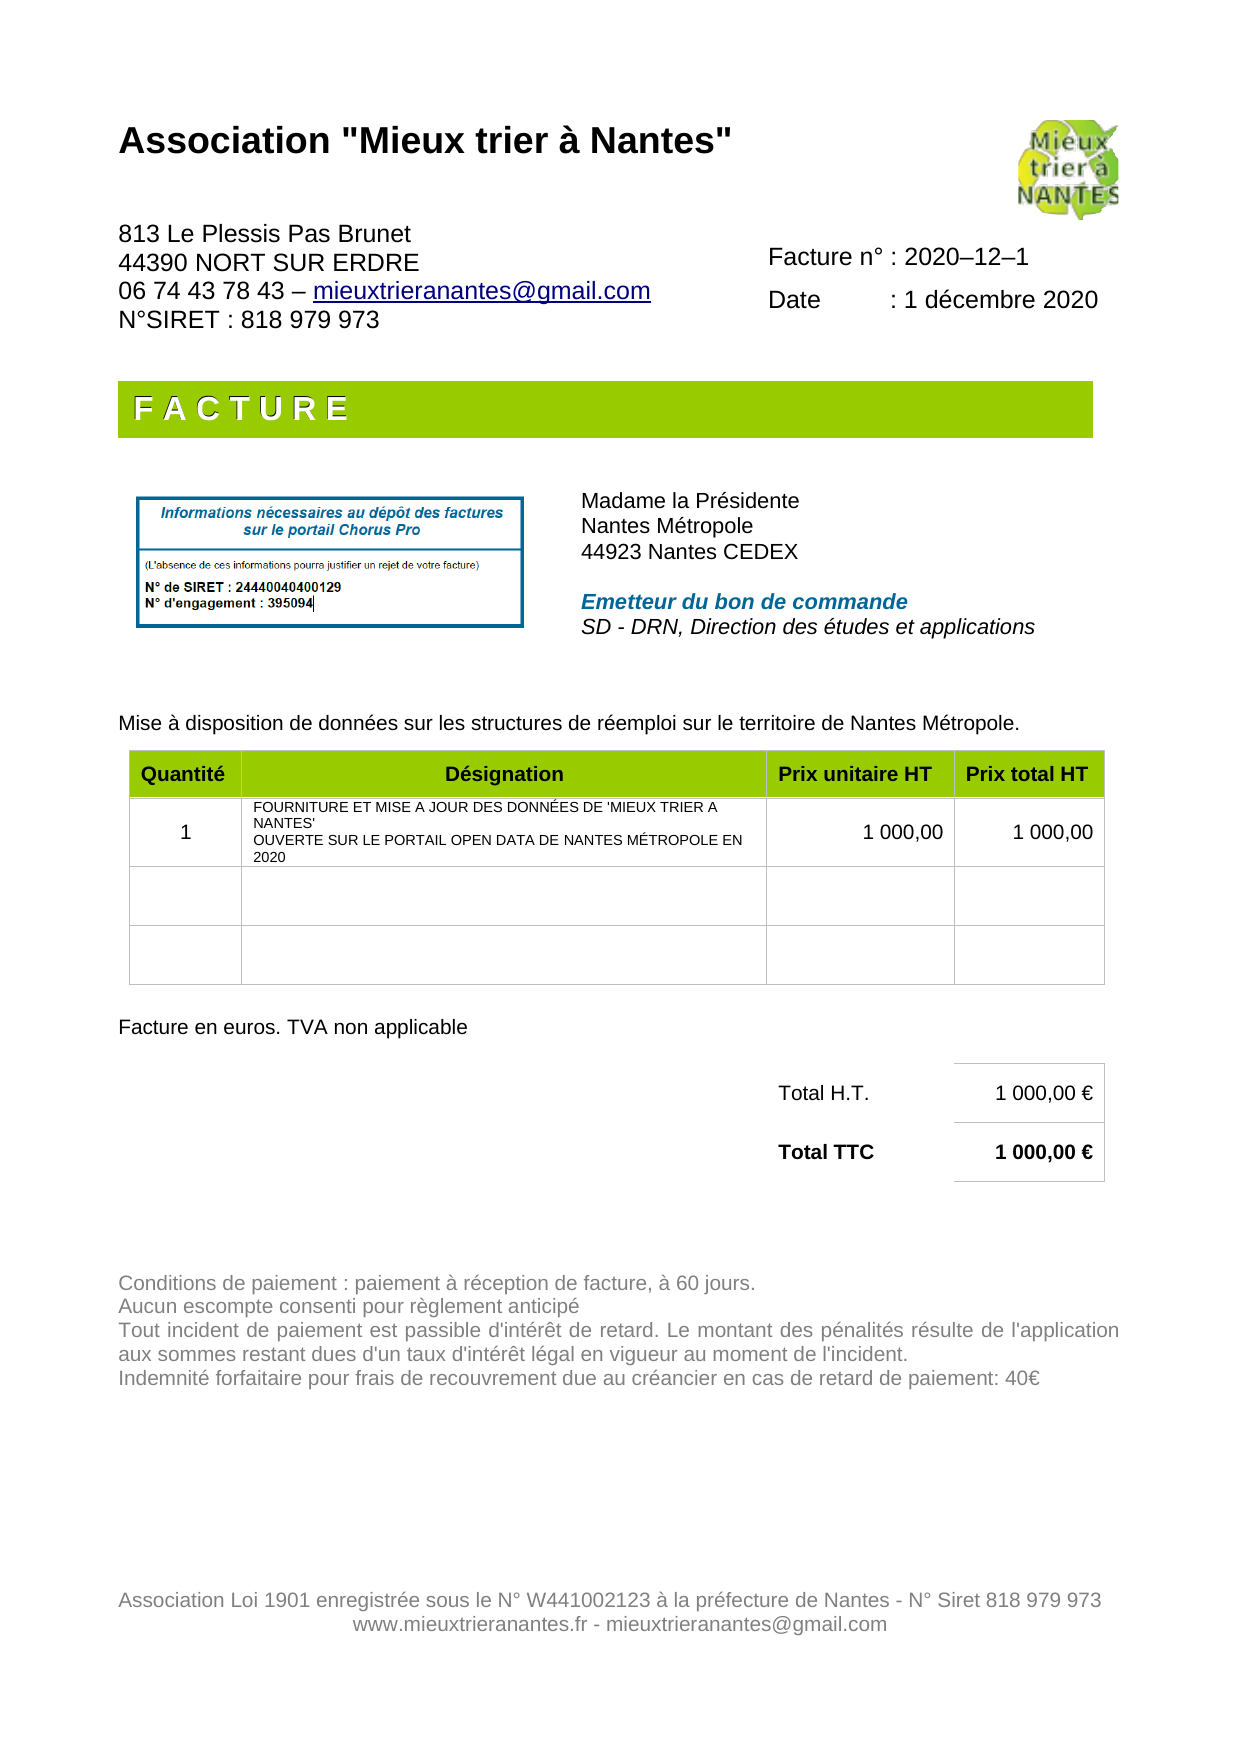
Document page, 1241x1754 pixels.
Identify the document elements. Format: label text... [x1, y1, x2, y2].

text Association "Mieux trier à Nantes" [118, 118, 1122, 161]
table_cell 1 000,00 [767, 799, 954, 866]
text Tout incident de paiement est passible d'intérêt de retard. Le montant des pénalités résulte de l'application aux sommes restant dues d'un taux d'intérêt légal en vigueur au moment de l'incident. [118, 1318, 1122, 1366]
table_header 1 000,00 € [954, 1064, 1104, 1122]
table_header Prix unitaire HT [767, 751, 954, 797]
table_cell [130, 926, 241, 984]
table_cell 1 000,00 € [954, 1123, 1104, 1181]
table_header Quantité [130, 751, 241, 797]
table_cell 1 [130, 799, 241, 866]
table_cell Total TTC [767, 1122, 954, 1181]
text Facture en euros. TVA non applicable [118, 1015, 1122, 1039]
table_cell 1 000,00 [955, 799, 1104, 866]
table_cell [767, 926, 954, 984]
text Conditions de paiement : paiement à réception de facture, à 60 jours. [118, 1270, 1122, 1294]
text N°SIRET : 818 979 973 [118, 305, 1122, 334]
text 813 Le Plessis Pas Brunet [118, 219, 1122, 247]
text 44390 NORT SUR ERDRE [118, 247, 1122, 276]
table_cell [130, 867, 241, 924]
table_header Prix total HT [955, 751, 1104, 797]
table_cell [955, 926, 1104, 984]
table_cell FOURNITURE ET MISE A JOUR DES DONNÉES DE 'MIEUX TRIER A NANTES' OUVERTE SUR LE PORTAIL OPEN DATA DE NANTES MÉTROPOLE EN 2020 [242, 799, 766, 866]
text Indemnité forfaitaire pour frais de recouvrement due au créancier en cas de retard de paiement: 40€ [118, 1366, 1122, 1390]
text Mise à disposition de données sur les structures de réemploi sur le territoire de Nantes Métropole. [118, 711, 1122, 735]
table_cell [242, 867, 766, 924]
table_cell [767, 867, 954, 924]
text Aucun escompte consenti pour règlement anticipé [118, 1294, 1122, 1318]
text 06 74 43 78 43 – mieuxtrieranantes@gmail.com [118, 276, 1122, 305]
table_cell [955, 867, 1104, 924]
table_header Total H.T. [767, 1063, 954, 1122]
table_header Désignation [242, 751, 766, 797]
picture [130, 489, 530, 633]
table_cell [242, 926, 766, 984]
